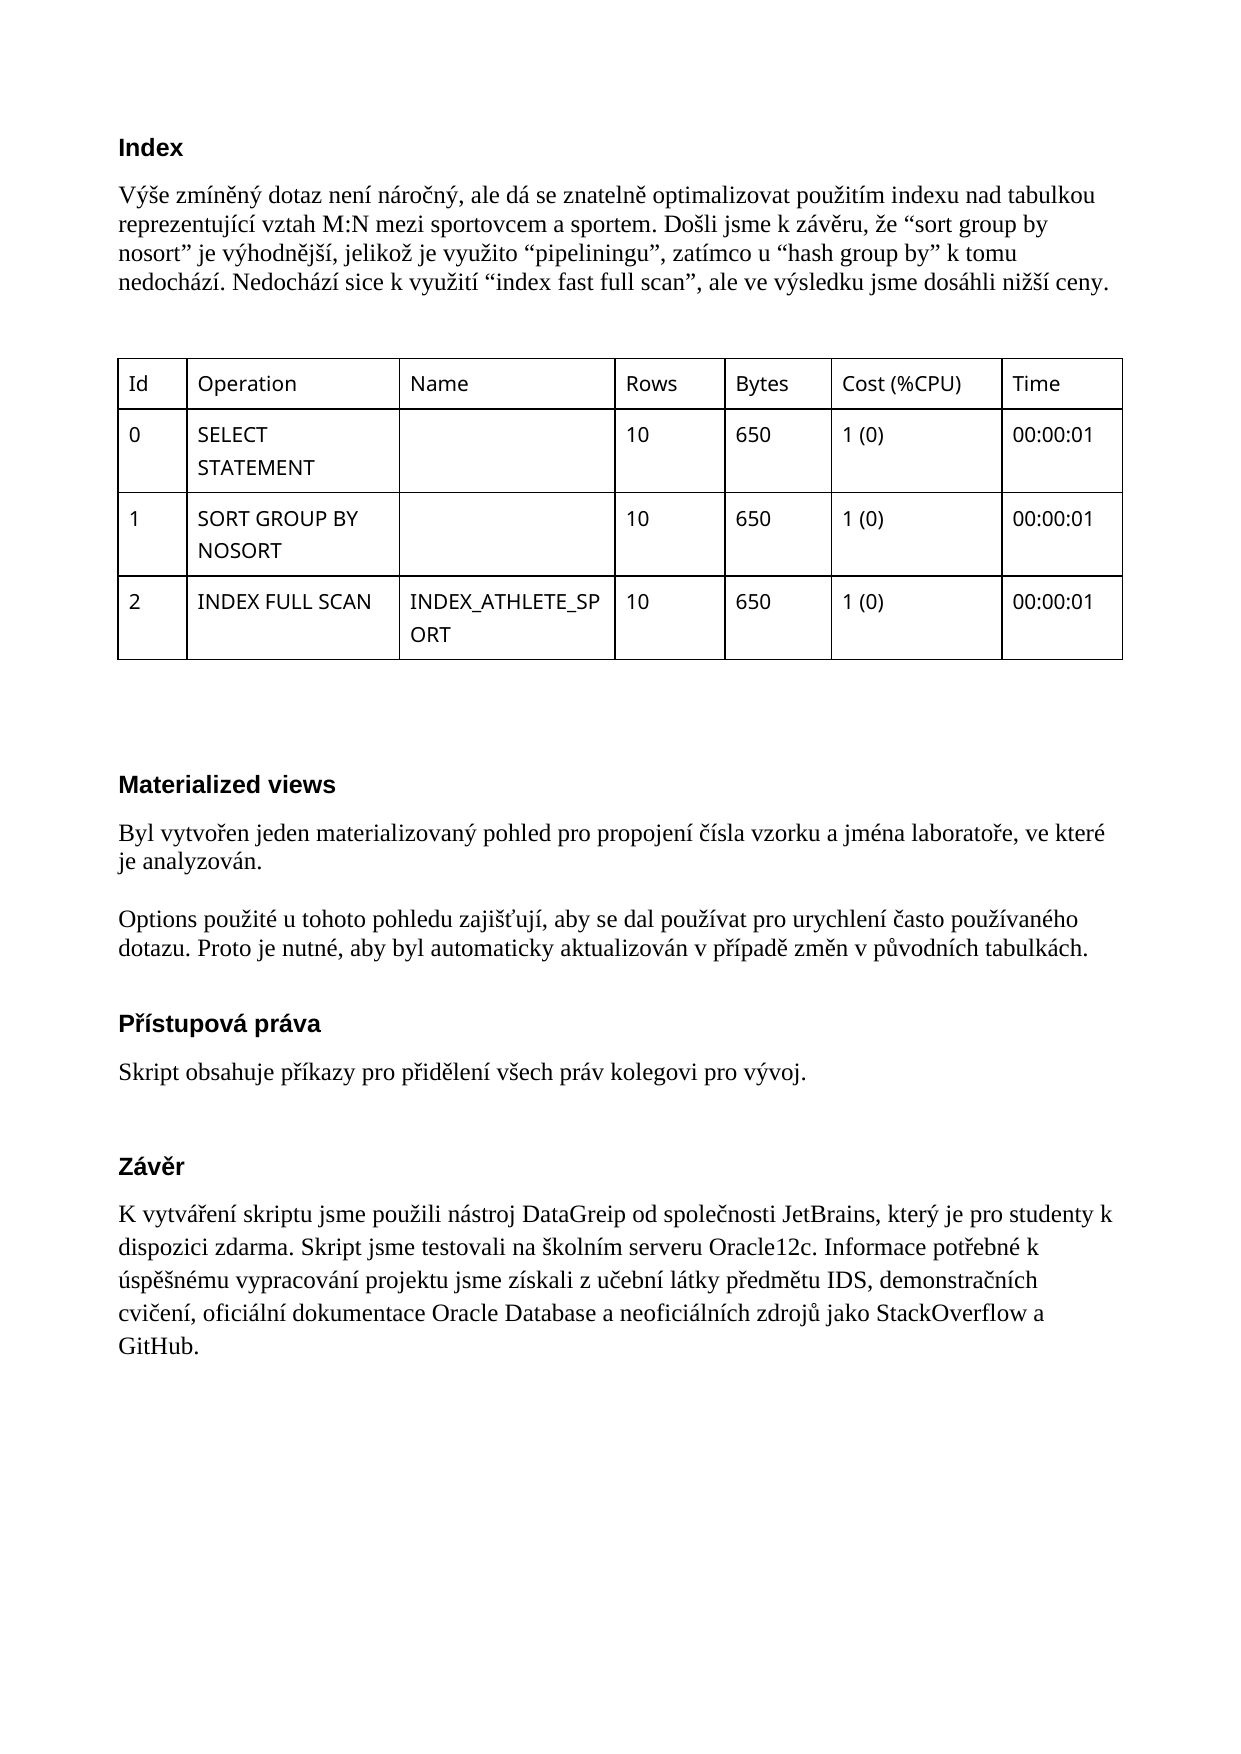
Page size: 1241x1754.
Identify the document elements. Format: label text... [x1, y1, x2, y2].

table_cell [400, 410, 614, 492]
table_cell 0 [119, 410, 186, 492]
table_cell 00:00:01 [1003, 493, 1122, 575]
text Skript obsahuje příkazy pro přidělení všech práv kolegovi pro vývoj. [118, 1057, 1122, 1085]
subtitle Index [118, 133, 1122, 161]
table_cell 10 [616, 410, 724, 492]
text K vytváření skriptu jsme použili nástroj DataGreip od společnosti JetBrains, který je pro studenty k dispozici zdarma. Skript jsme testovali na školním serveru Oracle12c. Informace potřebné k úspěšnému vypracování projektu jsme získali z učební látky předmětu IDS, demonstračních cvičení, oficiální dokumentace Oracle Database a neoficiálních zdrojů jako StackOverflow a GitHub. [118, 1199, 1122, 1360]
table_cell SELECT STATEMENT [188, 410, 399, 492]
subtitle Přístupová práva [118, 1009, 1122, 1038]
table_cell 650 [726, 410, 831, 492]
table_header Name [400, 359, 614, 408]
table_cell 00:00:01 [1003, 577, 1122, 659]
table_cell [400, 493, 614, 575]
text Výše zmíněný dotaz není náročný, ale dá se znatelně optimalizovat použitím indexu nad tabulkou reprezentující vztah M:N mezi sportovcem a sportem. Došli jsme k závěru, že “sort group by nosort” je výhodnější, jelikož je využito “pipeliningu”, zatímco u “hash group by” k tomu nedochází. Nedochází sice k využití “index fast full scan”, ale ve výsledku jsme dosáhli nižší ceny. [118, 180, 1122, 295]
text Options použité u tohoto pohledu zajišťují, aby se dal používat pro urychlení často používaného dotazu. Proto je nutné, aby byl automaticky aktualizován v případě změn v původních tabulkách. [118, 904, 1122, 961]
subtitle Materialized views [118, 770, 1122, 799]
table_header Bytes [726, 359, 831, 408]
table_header Operation [188, 359, 399, 408]
table_cell INDEX FULL SCAN [188, 577, 399, 659]
table_cell 2 [119, 577, 186, 659]
table_cell 1 [119, 493, 186, 575]
table_cell 1 (0) [832, 493, 1001, 575]
table_cell 10 [616, 493, 724, 575]
table_header Rows [616, 359, 724, 408]
table_cell 00:00:01 [1003, 410, 1122, 492]
subtitle Závěr [118, 1152, 1122, 1181]
table_header Id [119, 359, 186, 408]
table_header Cost (%CPU) [832, 359, 1001, 408]
table_cell SORT GROUP BY NOSORT [188, 493, 399, 575]
table_cell 650 [726, 577, 831, 659]
table_header Time [1003, 359, 1122, 408]
table_cell 1 (0) [832, 410, 1001, 492]
table_cell 1 (0) [832, 577, 1001, 659]
text Byl vytvořen jeden materializovaný pohled pro propojení čísla vzorku a jména laboratoře, ve které je analyzován. [118, 818, 1122, 875]
table_cell 650 [726, 493, 831, 575]
table_cell INDEX_ATHLETE_SPORT [400, 577, 614, 659]
table_cell 10 [616, 577, 724, 659]
